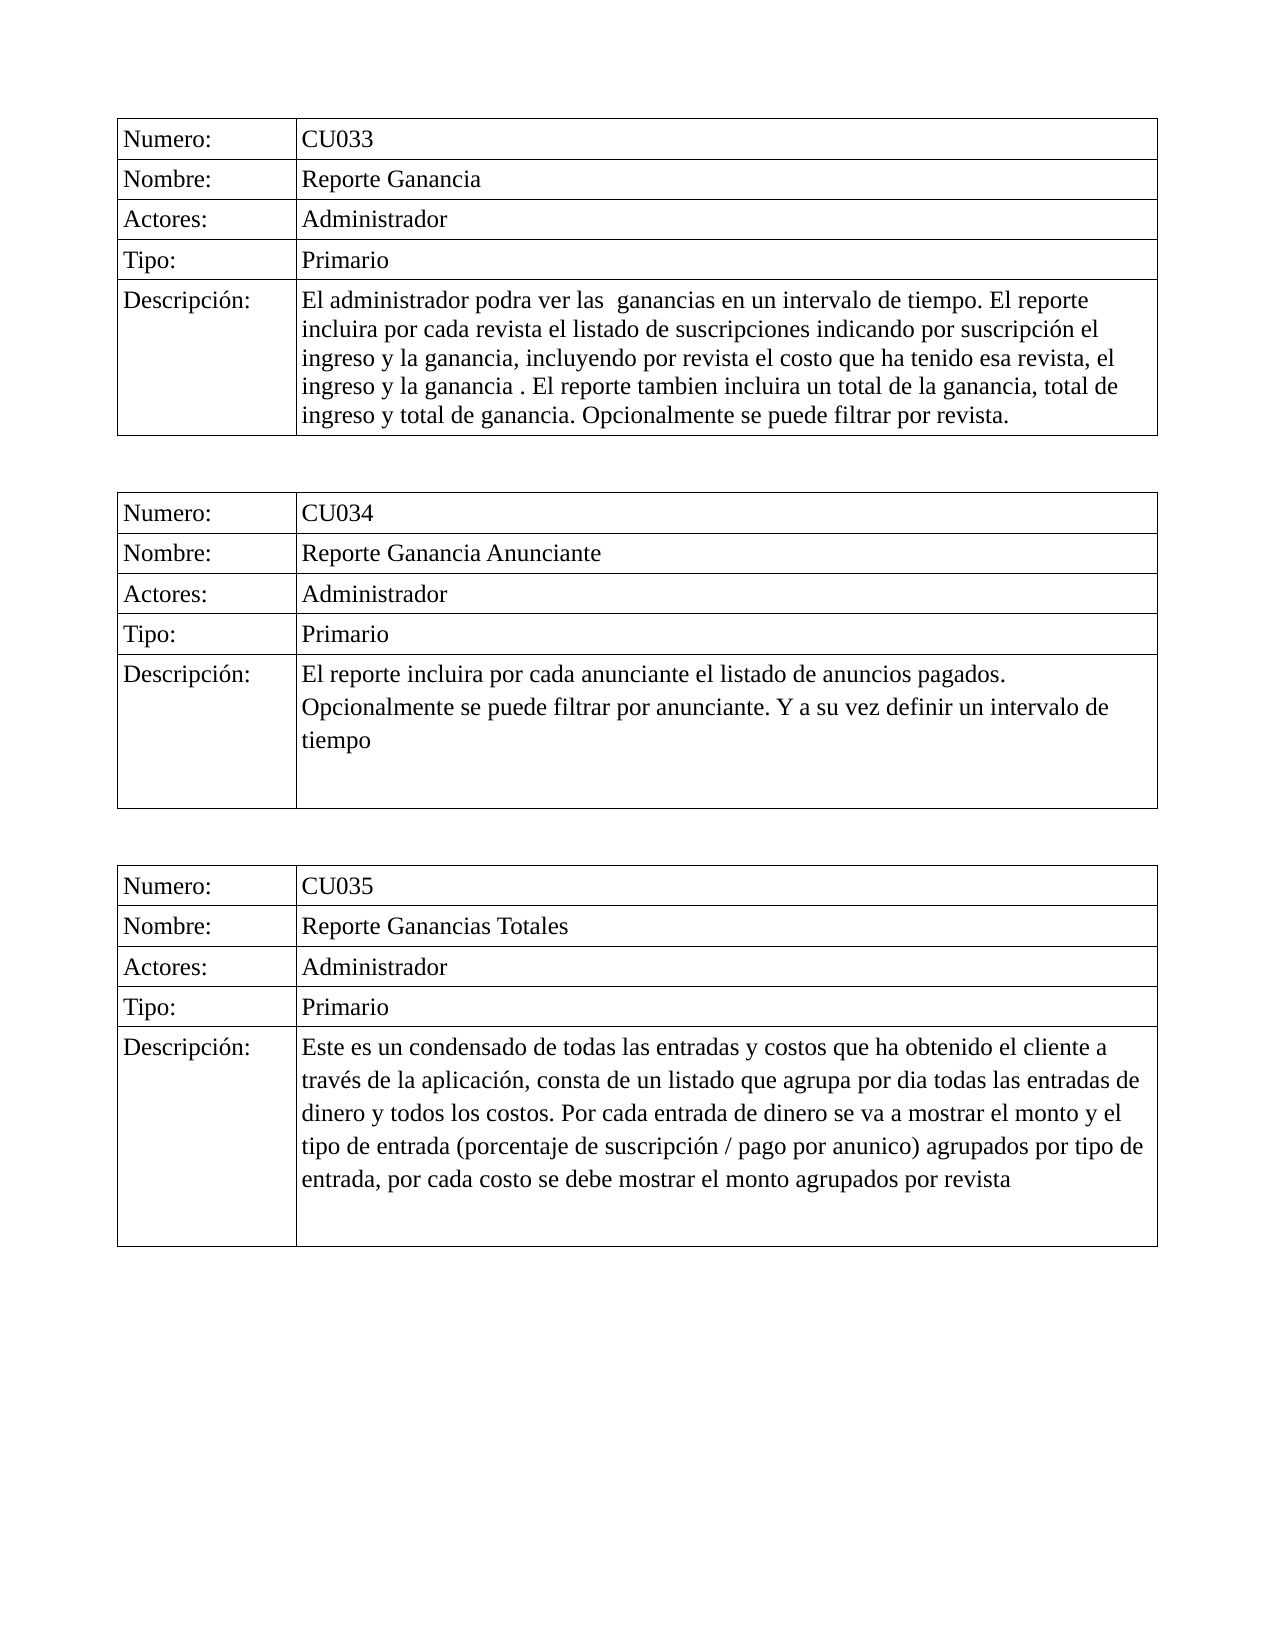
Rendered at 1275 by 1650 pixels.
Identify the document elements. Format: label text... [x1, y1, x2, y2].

table_cell Reporte Ganancias Totales [297, 906, 1157, 946]
table_header CU034 [297, 493, 1157, 533]
table_cell Tipo: [118, 614, 296, 653]
table_cell Actores: [118, 574, 296, 613]
table_cell Reporte Ganancia [297, 160, 1157, 199]
table_cell Administrador [297, 574, 1157, 613]
table_cell Administrador [297, 947, 1157, 986]
table_header CU035 [297, 866, 1157, 905]
table_cell Primario [297, 987, 1157, 1026]
table_cell Administrador [297, 200, 1157, 239]
table_cell Nombre: [118, 160, 296, 199]
table_cell El reporte incluira por cada anunciante el listado de anuncios pagados. Opcionalmente se puede filtrar por anunciante. Y a su vez definir un intervalo de tiempo [297, 655, 1157, 807]
table_cell Nombre: [118, 906, 296, 946]
table_cell Tipo: [118, 987, 296, 1026]
table_cell Descripción: [118, 1027, 296, 1246]
table_cell Actores: [118, 947, 296, 986]
table_cell Primario [297, 614, 1157, 653]
table_cell Actores: [118, 200, 296, 239]
table_header Numero: [118, 493, 296, 533]
table_cell Primario [297, 240, 1157, 279]
table_cell El administrador podra ver las ganancias en un intervalo de tiempo. El reporte incluira por cada revista el listado de suscripciones indicando por suscripción el ingreso y la ganancia, incluyendo por revista el costo que ha tenido esa revista, el ingreso y la ganancia . El reporte tambien incluira un total de la ganancia, total de ingreso y total de ganancia. Opcionalmente se puede filtrar por revista. [297, 280, 1157, 435]
table_cell Reporte Ganancia Anunciante [297, 534, 1157, 573]
table_cell Descripción: [118, 655, 296, 807]
table_header Numero: [118, 866, 296, 905]
table_cell Nombre: [118, 534, 296, 573]
table_cell Este es un condensado de todas las entradas y costos que ha obtenido el cliente a través de la aplicación, consta de un listado que agrupa por dia todas las entradas de dinero y todos los costos. Por cada entrada de dinero se va a mostrar el monto y el tipo de entrada (porcentaje de suscripción / pago por anunico) agrupados por tipo de entrada, por cada costo se debe mostrar el monto agrupados por revista [297, 1027, 1157, 1246]
table_header Numero: [118, 119, 296, 158]
table_header CU033 [297, 119, 1157, 158]
table_cell Tipo: [118, 240, 296, 279]
table_cell Descripción: [118, 280, 296, 435]
